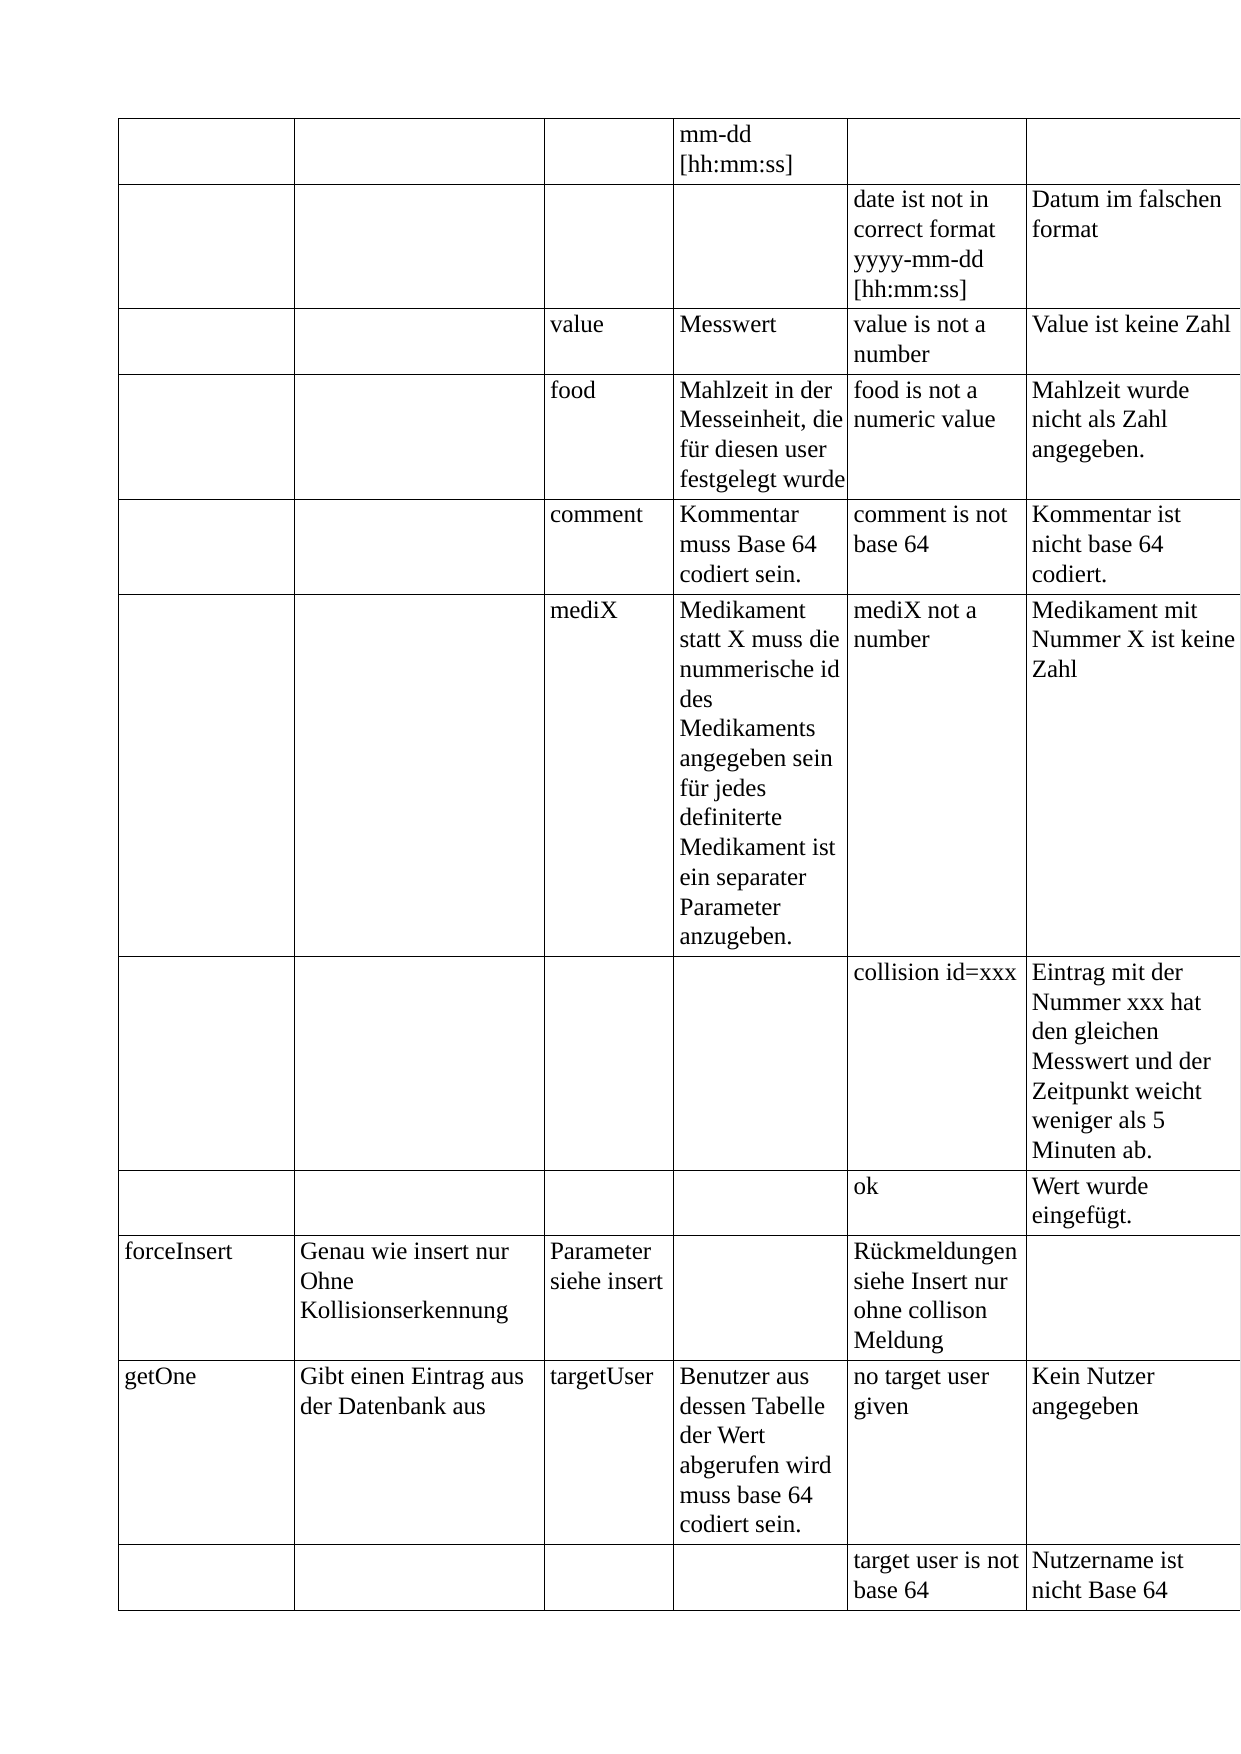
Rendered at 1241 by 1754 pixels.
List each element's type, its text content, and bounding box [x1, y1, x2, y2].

table_cell [674, 185, 847, 308]
table_cell [119, 375, 294, 498]
table_cell Messwert [674, 309, 847, 374]
table_cell Mahlzeit wurde nicht als Zahl angegeben. [1027, 375, 1240, 498]
table_cell mm-dd [hh:mm:ss] [674, 119, 847, 183]
table_cell Medikament mit Nummer X ist keine Zahl [1027, 595, 1240, 956]
table_cell [119, 595, 294, 956]
table_cell [295, 375, 544, 498]
table_cell Kommentar muss Base 64 codiert sein. [674, 500, 847, 594]
table_cell value [545, 309, 673, 374]
table_cell [674, 957, 847, 1170]
table_cell [119, 1545, 294, 1609]
table_cell [545, 119, 673, 183]
table_cell [119, 957, 294, 1170]
table_cell ok [848, 1171, 1026, 1235]
table_cell getOne [119, 1361, 294, 1544]
table_cell food [545, 375, 673, 498]
table_cell Benutzer aus dessen Tabelle der Wert abgerufen wird muss base 64 codiert sein. [674, 1361, 847, 1544]
table_cell targetUser [545, 1361, 673, 1544]
table_cell [119, 1171, 294, 1235]
table_cell Eintrag mit der Nummer xxx hat den gleichen Messwert und der Zeitpunkt weicht weniger als 5 Minuten ab. [1027, 957, 1240, 1170]
table_cell [1027, 119, 1240, 183]
table_cell Genau wie insert nur Ohne Kollisionserkennung [295, 1236, 544, 1360]
table_cell food is not a numeric value [848, 375, 1026, 498]
table_cell [295, 1545, 544, 1609]
table_cell Kommentar ist nicht base 64 codiert. [1027, 500, 1240, 594]
table_cell [295, 1171, 544, 1235]
table_cell [119, 500, 294, 594]
table_cell [674, 1236, 847, 1360]
table_cell [295, 500, 544, 594]
table_cell forceInsert [119, 1236, 294, 1360]
table_cell Gibt einen Eintrag aus der Datenbank aus [295, 1361, 544, 1544]
table_cell date ist not in correct format yyyy-mm-dd [hh:mm:ss] [848, 185, 1026, 308]
table_cell [848, 119, 1026, 183]
table_cell Datum im falschen format [1027, 185, 1240, 308]
table_cell mediX [545, 595, 673, 956]
table_cell [545, 1171, 673, 1235]
table_cell [545, 1545, 673, 1609]
table_cell Value ist keine Zahl [1027, 309, 1240, 374]
table_cell [545, 957, 673, 1170]
table_cell collision id=xxx [848, 957, 1026, 1170]
table_cell [295, 119, 544, 183]
table_cell Wert wurde eingefügt. [1027, 1171, 1240, 1235]
table_cell [295, 957, 544, 1170]
table_cell comment is not base 64 [848, 500, 1026, 594]
table_cell [119, 309, 294, 374]
table_cell [674, 1171, 847, 1235]
table_cell target user is not base 64 [848, 1545, 1026, 1609]
table_cell [295, 185, 544, 308]
table_cell comment [545, 500, 673, 594]
table_cell [295, 309, 544, 374]
table_cell Nutzername ist nicht Base 64 [1027, 1545, 1240, 1609]
table_cell value is not a number [848, 309, 1026, 374]
table_cell no target user given [848, 1361, 1026, 1544]
table_cell [1027, 1236, 1240, 1360]
table_cell Kein Nutzer angegeben [1027, 1361, 1240, 1544]
table_cell [545, 185, 673, 308]
table_cell [119, 185, 294, 308]
table_cell Mahlzeit in der Messeinheit, die für diesen user festgelegt wurde [674, 375, 847, 498]
table_cell Medikament statt X muss die nummerische id des Medikaments angegeben sein für jedes definiterte Medikament ist ein separater Parameter anzugeben. [674, 595, 847, 956]
table_cell [119, 119, 294, 183]
table_cell Parameter siehe insert [545, 1236, 673, 1360]
table_cell Rückmeldungen siehe Insert nur ohne collison Meldung [848, 1236, 1026, 1360]
table_cell [295, 595, 544, 956]
table_cell mediX not a number [848, 595, 1026, 956]
table_cell [674, 1545, 847, 1609]
